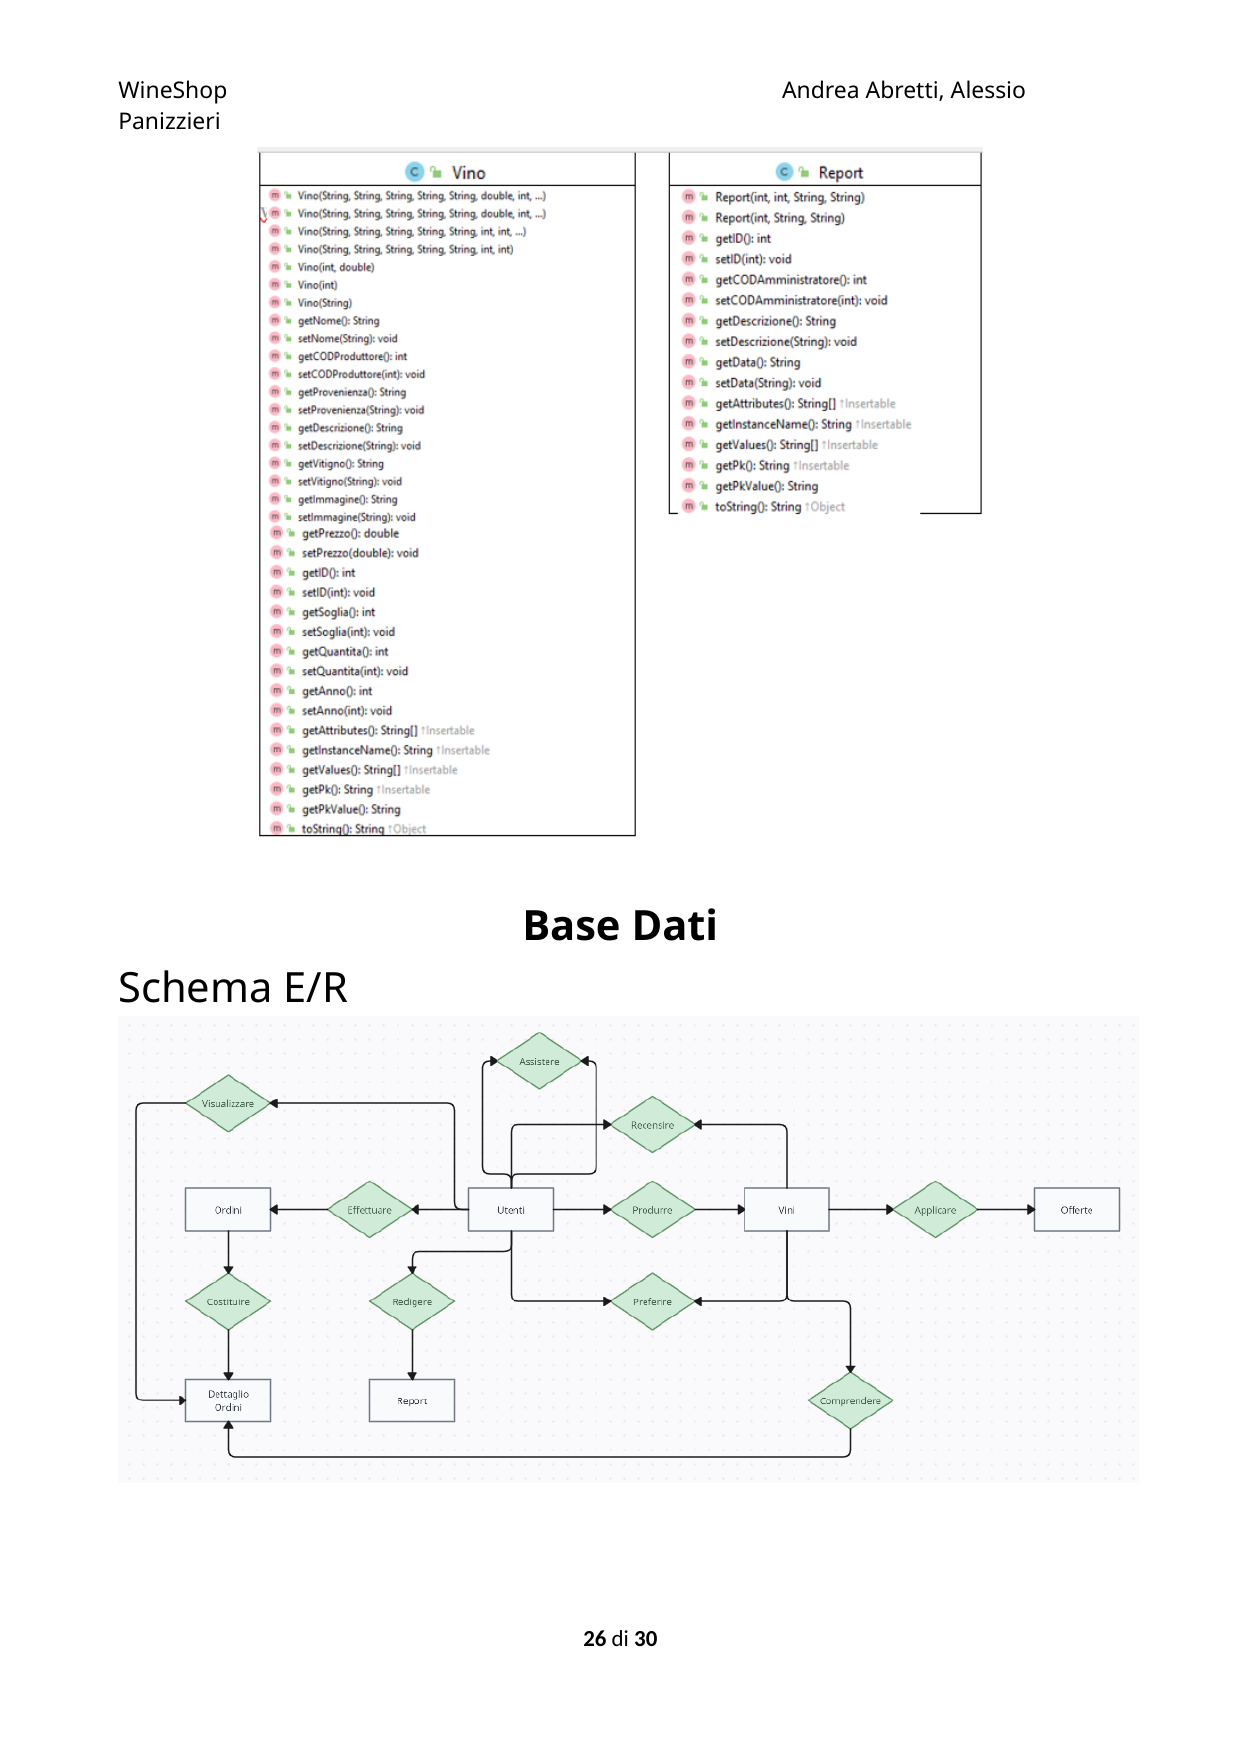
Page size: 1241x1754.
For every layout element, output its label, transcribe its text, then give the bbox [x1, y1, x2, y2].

subtitle Schema E/R [118, 958, 1122, 1015]
subtitle Base Dati [118, 896, 1122, 952]
